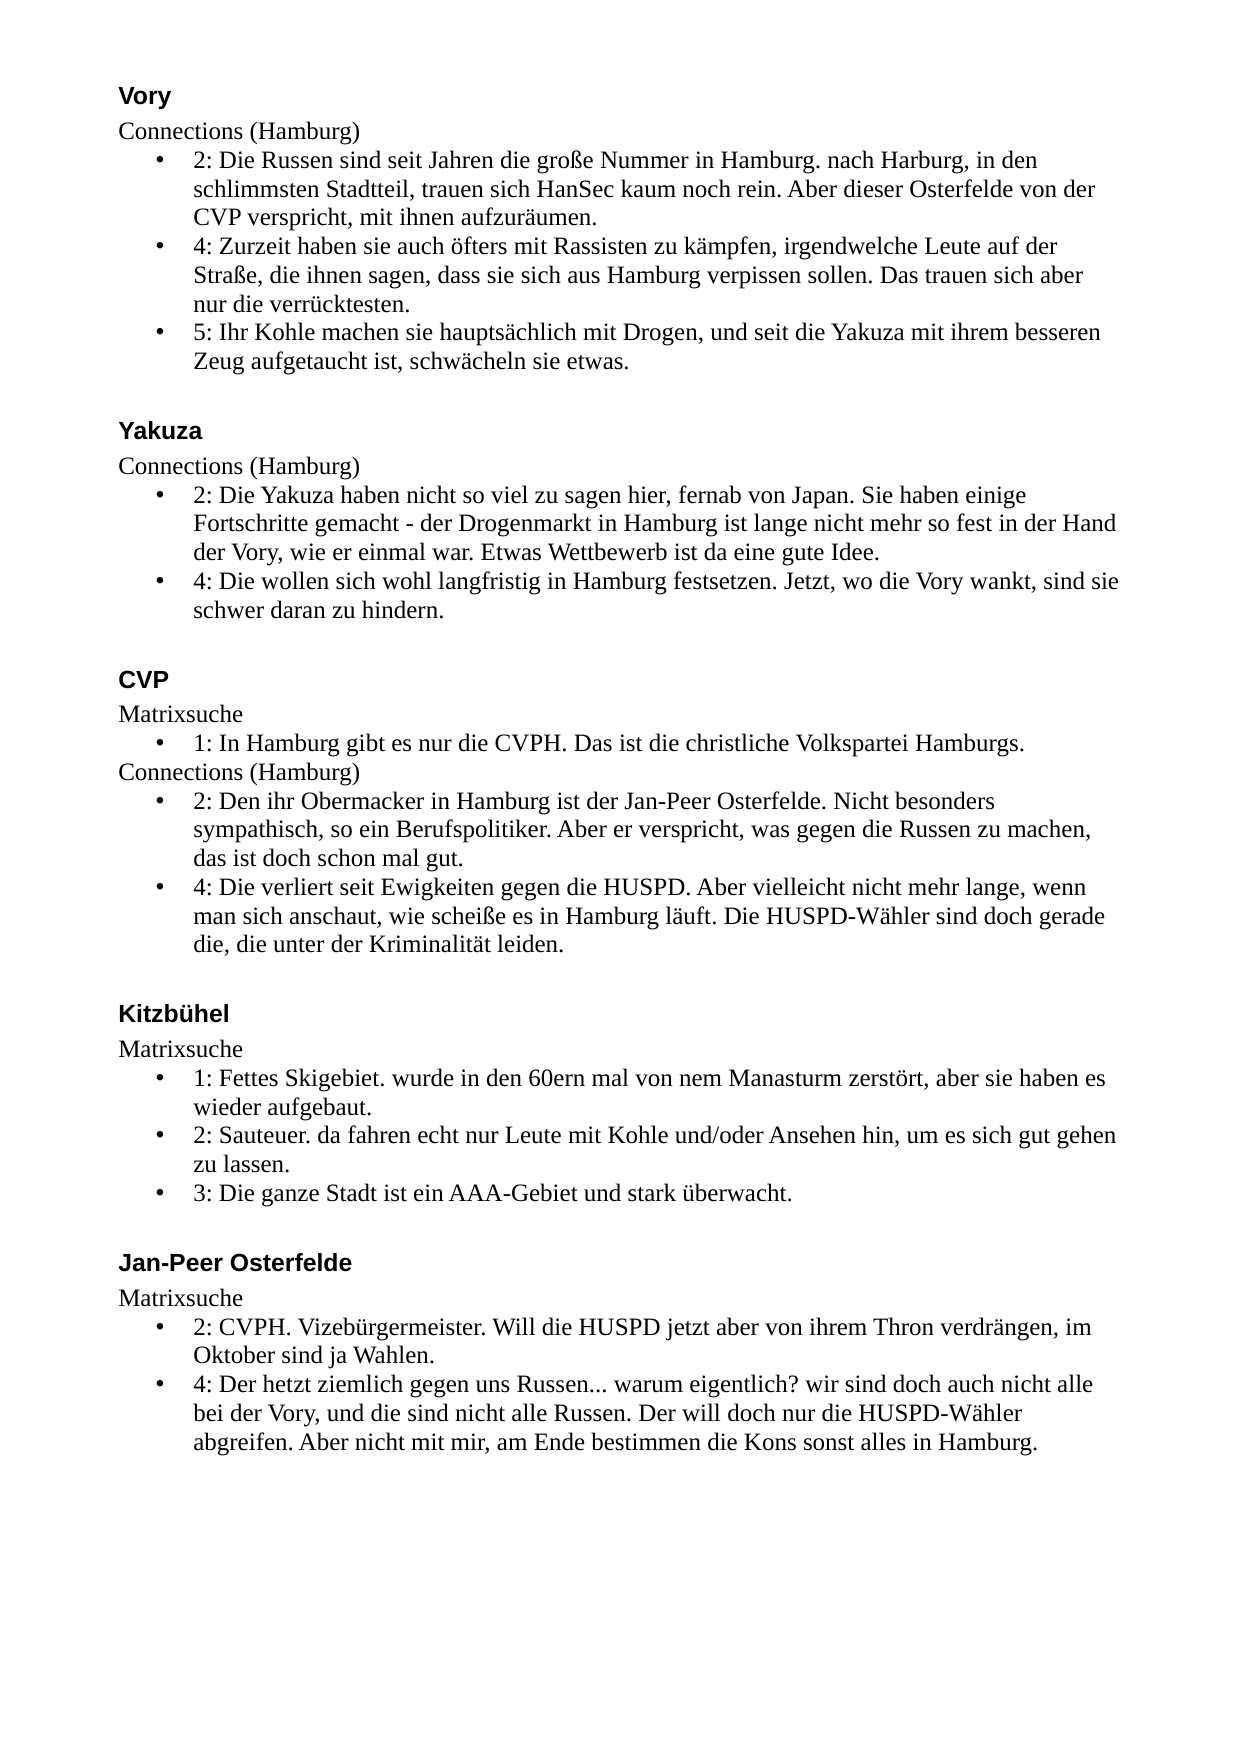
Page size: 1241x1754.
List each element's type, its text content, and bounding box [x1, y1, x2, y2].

subtitle Vory [118, 81, 1122, 110]
list 4: Die wollen sich wohl langfristig in Hamburg festsetzen. Jetzt, wo die Vory wankt, sind sie schwer daran zu hindern. [156, 566, 1122, 623]
subtitle Kitzbühel [118, 999, 1122, 1028]
list 4: Die verliert seit Ewigkeiten gegen die HUSPD. Aber vielleicht nicht mehr lange, wenn man sich anschaut, wie scheiße es in Hamburg läuft. Die HUSPD-Wähler sind doch gerade die, die unter der Kriminalität leiden. [156, 872, 1122, 958]
list 2: CVPH. Vizebürgermeister. Will die HUSPD jetzt aber von ihrem Thron verdrängen, im Oktober sind ja Wahlen. [156, 1312, 1122, 1369]
list 3: Die ganze Stadt ist ein AAA-Gebiet und stark überwacht. [156, 1178, 1122, 1207]
text Connections (Hamburg) [118, 116, 1122, 145]
list 4: Der hetzt ziemlich gegen uns Russen... warum eigentlich? wir sind doch auch nicht alle bei der Vory, und die sind nicht alle Russen. Der will doch nur die HUSPD-Wähler abgreifen. Aber nicht mit mir, am Ende bestimmen die Kons sonst alles in Hamburg. [156, 1369, 1122, 1455]
list 1: In Hamburg gibt es nur die CVPH. Das ist die christliche Volkspartei Hamburgs. [156, 728, 1122, 757]
subtitle Yakuza [118, 416, 1122, 445]
list 2: Die Russen sind seit Jahren die große Nummer in Hamburg. nach Harburg, in den schlimmsten Stadtteil, trauen sich HanSec kaum noch rein. Aber dieser Osterfelde von der CVP verspricht, mit ihnen aufzuräumen. [156, 145, 1122, 231]
list 4: Zurzeit haben sie auch öfters mit Rassisten zu kämpfen, irgendwelche Leute auf der Straße, die ihnen sagen, dass sie sich aus Hamburg verpissen sollen. Das trauen sich aber nur die verrücktesten. [156, 231, 1122, 317]
subtitle CVP [118, 665, 1122, 693]
list 2: Sauteuer. da fahren echt nur Leute mit Kohle und/oder Ansehen hin, um es sich gut gehen zu lassen. [156, 1121, 1122, 1178]
text Connections (Hamburg) [118, 451, 1122, 480]
text Matrixsuche [118, 699, 1122, 728]
list 1: Fettes Skigebiet. wurde in den 60ern mal von nem Manasturm zerstört, aber sie haben es wieder aufgebaut. [156, 1063, 1122, 1121]
list 2: Die Yakuza haben nicht so viel zu sagen hier, fernab von Japan. Sie haben einige Fortschritte gemacht - der Drogenmarkt in Hamburg ist lange nicht mehr so fest in der Hand der Vory, wie er einmal war. Etwas Wettbewerb ist da eine gute Idee. [156, 480, 1122, 566]
text Connections (Hamburg) [118, 757, 1122, 786]
text Matrixsuche [118, 1034, 1122, 1063]
list 5: Ihr Kohle machen sie hauptsächlich mit Drogen, und seit die Yakuza mit ihrem besseren Zeug aufgetaucht ist, schwächeln sie etwas. [156, 317, 1122, 375]
list 2: Den ihr Obermacker in Hamburg ist der Jan-Peer Osterfelde. Nicht besonders sympathisch, so ein Berufspolitiker. Aber er verspricht, was gegen die Russen zu machen, das ist doch schon mal gut. [156, 786, 1122, 872]
text Matrixsuche [118, 1283, 1122, 1312]
subtitle Jan-Peer Osterfelde [118, 1248, 1122, 1277]
